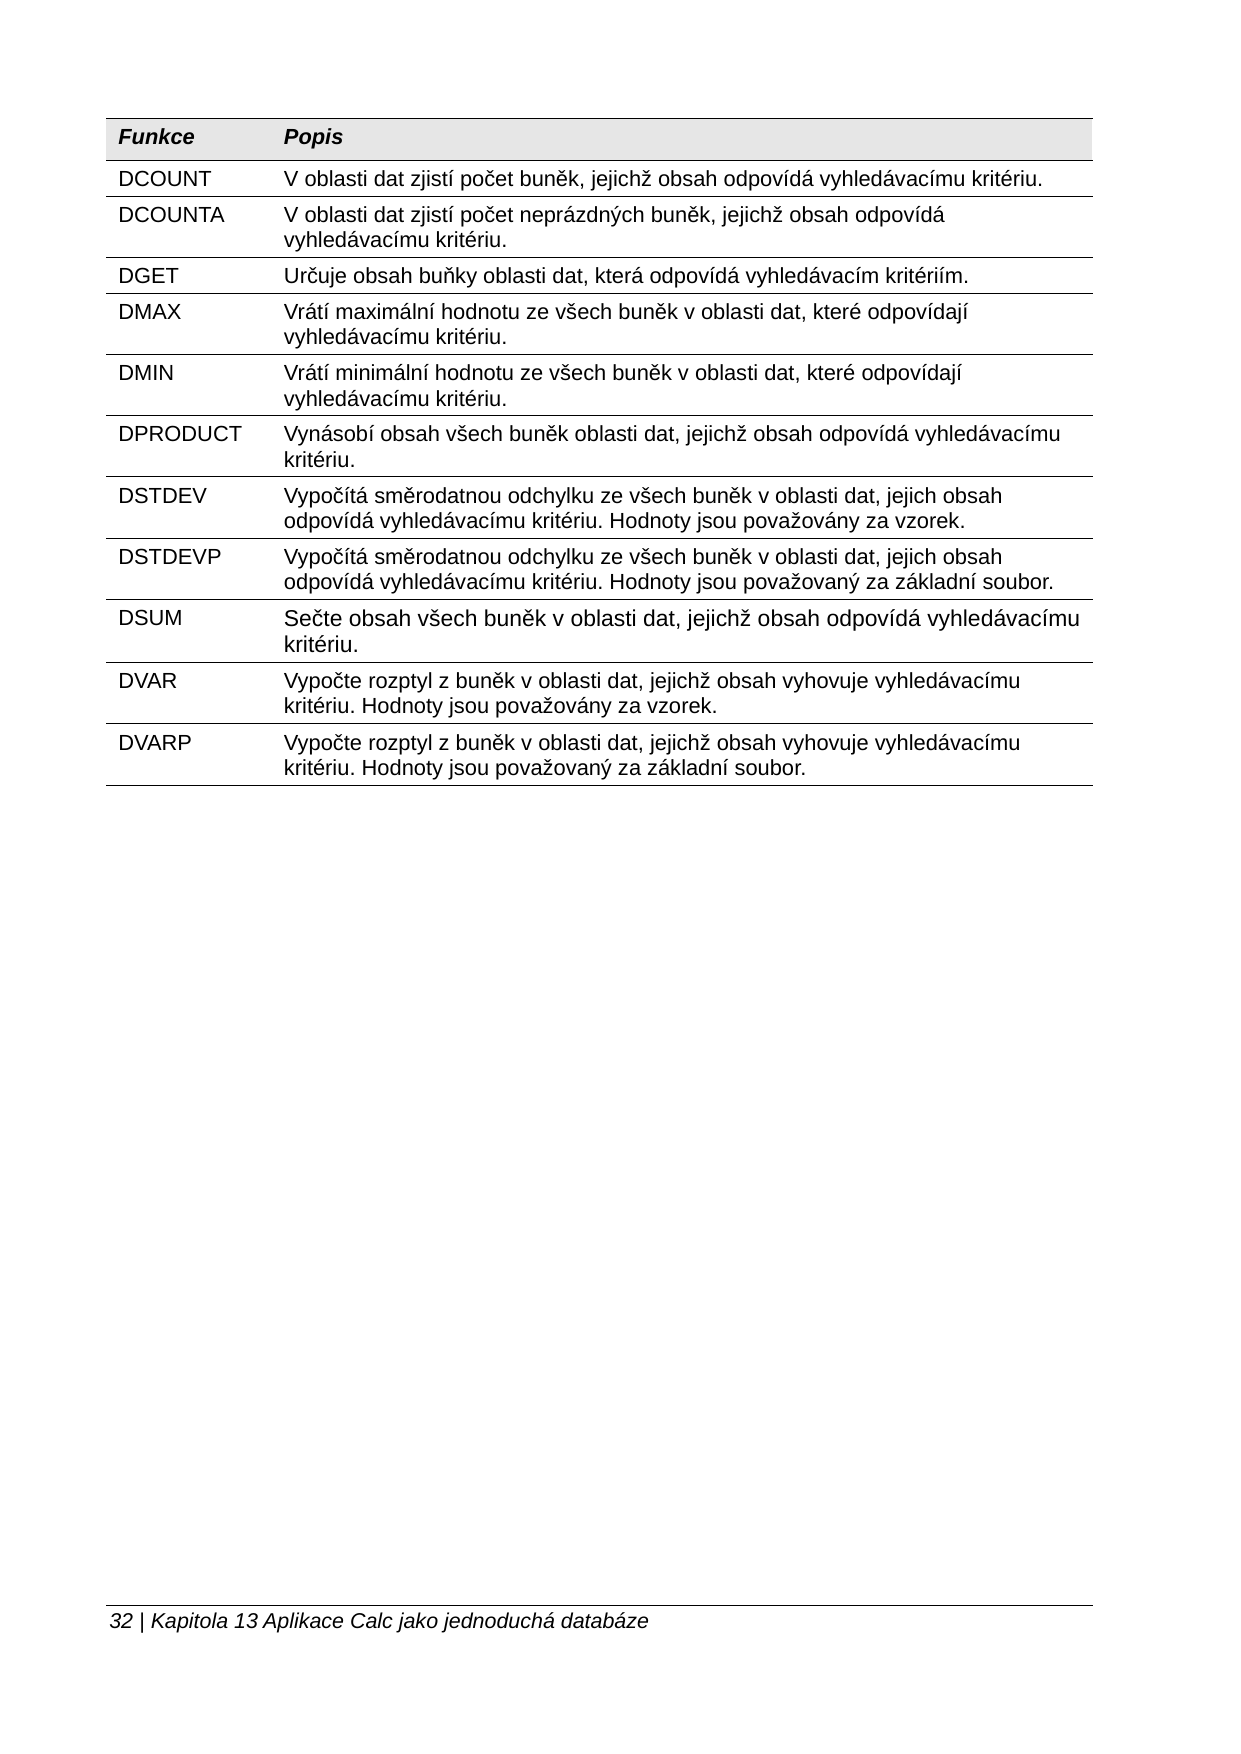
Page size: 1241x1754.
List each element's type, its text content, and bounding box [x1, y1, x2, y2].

table_cell DVARP [106, 724, 272, 784]
table_cell Vynásobí obsah všech buněk oblasti dat, jejichž obsah odpovídá vyhledávacímu kritériu. [272, 416, 1092, 476]
table_cell DPRODUCT [106, 416, 272, 476]
table_cell DCOUNTA [106, 197, 272, 257]
table_cell Vypočítá směrodatnou odchylku ze všech buněk v oblasti dat, jejich obsah odpovídá vyhledávacímu kritériu. Hodnoty jsou považovány za vzorek. [272, 477, 1092, 538]
table_cell Vypočte rozptyl z buněk v oblasti dat, jejichž obsah vyhovuje vyhledávacímu kritériu. Hodnoty jsou považovaný za základní soubor. [272, 724, 1092, 784]
table_cell DGET [106, 258, 272, 293]
table_cell Vrátí minimální hodnotu ze všech buněk v oblasti dat, které odpovídají vyhledávacímu kritériu. [272, 355, 1092, 415]
table_cell Sečte obsah všech buněk v oblasti dat, jejichž obsah odpovídá vyhledávacímu kritériu. [272, 600, 1092, 662]
table_cell DSUM [106, 600, 272, 662]
table_cell Vypočítá směrodatnou odchylku ze všech buněk v oblasti dat, jejich obsah odpovídá vyhledávacímu kritériu. Hodnoty jsou považovaný za základní soubor. [272, 539, 1092, 599]
table_cell DSTDEVP [106, 539, 272, 599]
table_cell DMIN [106, 355, 272, 415]
table_cell DVAR [106, 663, 272, 723]
table_cell DCOUNT [106, 161, 272, 196]
table_cell V oblasti dat zjistí počet neprázdných buněk, jejichž obsah odpovídá vyhledávacímu kritériu. [272, 197, 1092, 257]
table_header Funkce [106, 119, 272, 160]
table_cell DMAX [106, 294, 272, 354]
table_cell DSTDEV [106, 477, 272, 538]
table_cell Vypočte rozptyl z buněk v oblasti dat, jejichž obsah vyhovuje vyhledávacímu kritériu. Hodnoty jsou považovány za vzorek. [272, 663, 1092, 723]
table_cell V oblasti dat zjistí počet buněk, jejichž obsah odpovídá vyhledávacímu kritériu. [272, 161, 1092, 196]
table_header Popis [272, 119, 1092, 160]
table_cell Vrátí maximální hodnotu ze všech buněk v oblasti dat, které odpovídají vyhledávacímu kritériu. [272, 294, 1092, 354]
table_cell Určuje obsah buňky oblasti dat, která odpovídá vyhledávacím kritériím. [272, 258, 1092, 293]
